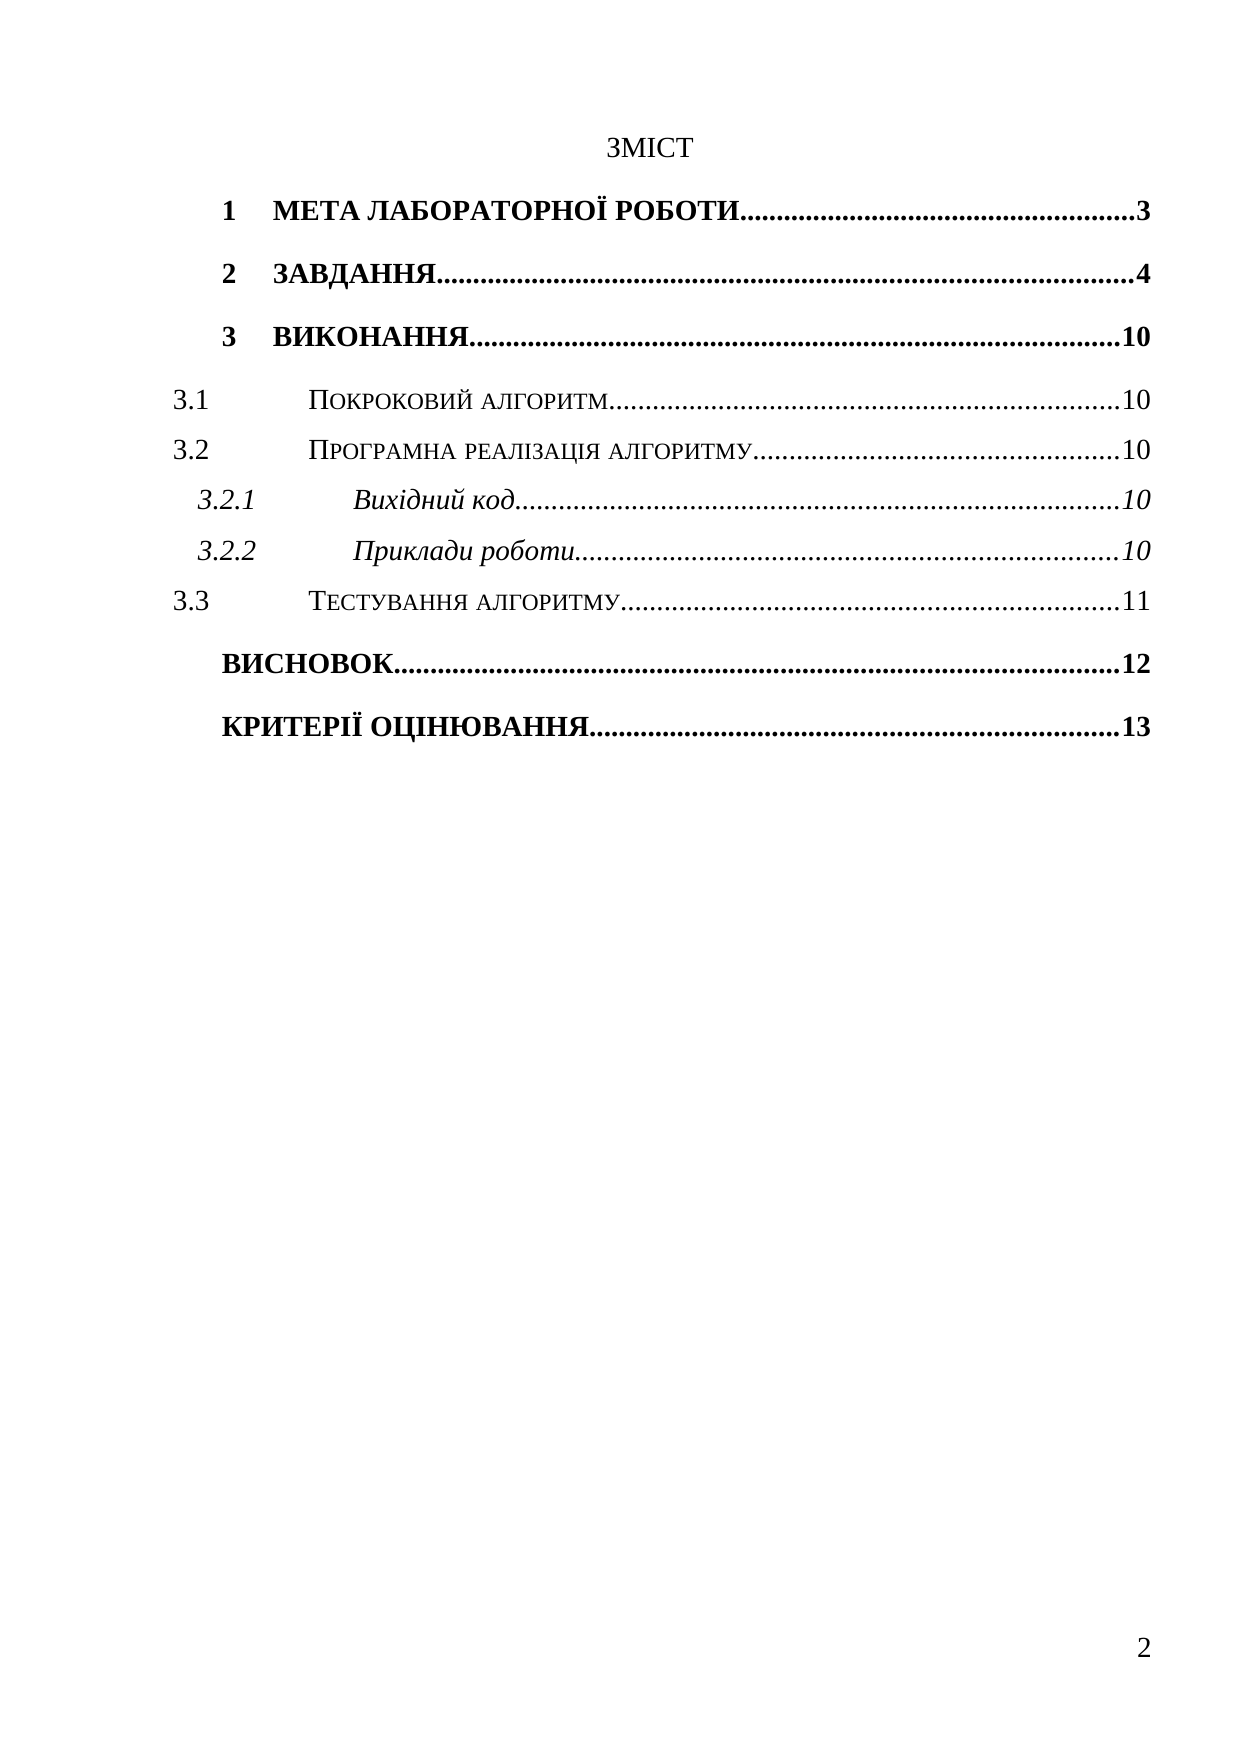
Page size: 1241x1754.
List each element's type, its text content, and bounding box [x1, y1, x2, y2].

text 3.3 Тестування алгоритму 11 [173, 583, 1152, 617]
text 3.1 Покроковий алгоритм 10 [173, 382, 1152, 415]
text 1 Мета лабораторної роботи 3 [148, 193, 1152, 227]
text 3 Виконання 10 [148, 319, 1152, 353]
text 3.2 Програмна реалізація алгоритму 10 [173, 432, 1152, 466]
text Критерії оцінювання 13 [148, 709, 1152, 742]
text 3.2.1 Вихідний код 10 [198, 482, 1152, 516]
text 2 Завдання 4 [148, 256, 1152, 290]
text Зміст [148, 131, 1152, 164]
text Висновок 12 [148, 646, 1152, 679]
text 3.2.2 Приклади роботи 10 [198, 533, 1152, 566]
